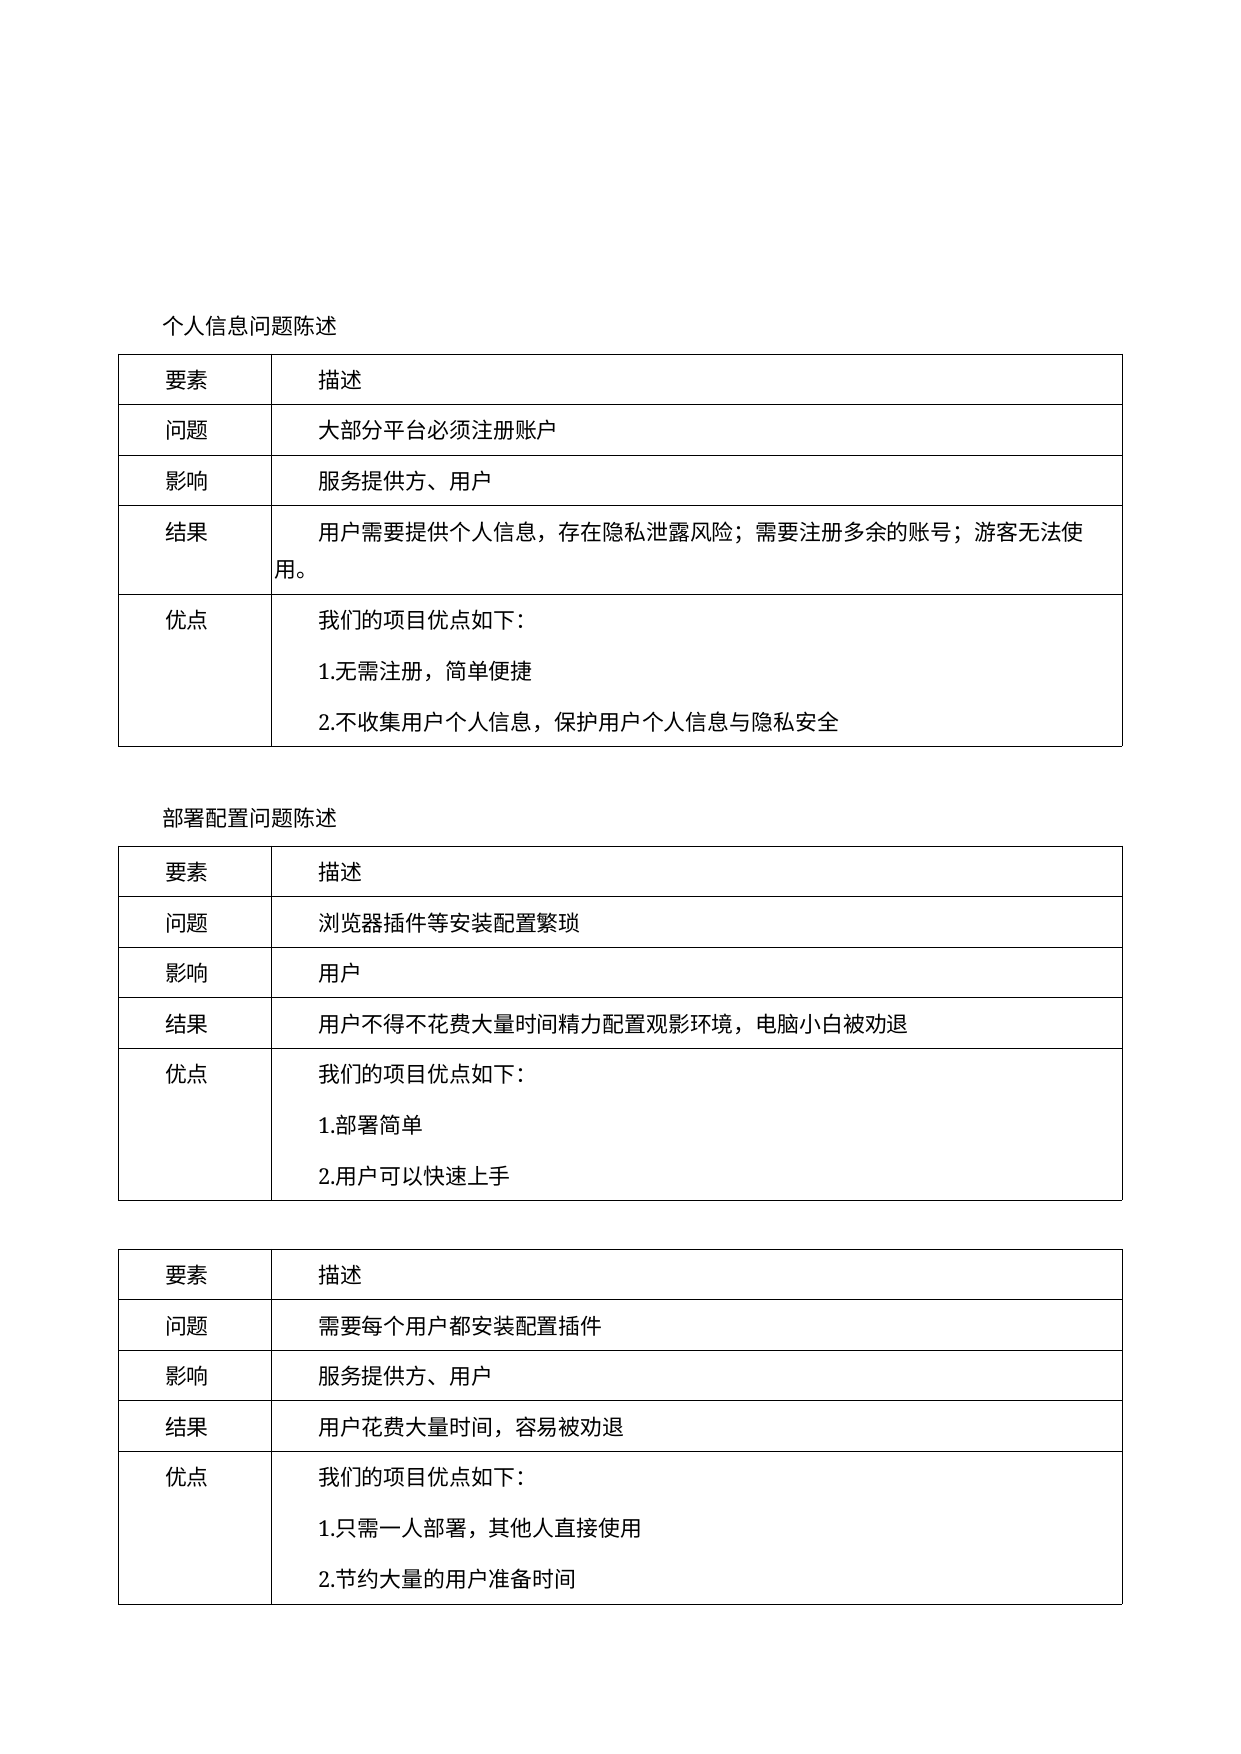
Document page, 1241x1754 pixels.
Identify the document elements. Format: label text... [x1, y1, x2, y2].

table_cell 服务提供方、用户 [272, 1351, 1122, 1400]
table_cell 服务提供方、用户 [272, 456, 1122, 505]
text 部署配置问题陈述 [118, 801, 1122, 833]
table_cell 影响 [119, 948, 271, 997]
table_cell 结果 [119, 1401, 271, 1451]
table_cell 需要每个用户都安装配置插件 [272, 1300, 1122, 1350]
table_cell 影响 [119, 1351, 271, 1400]
table_cell 我们的项目优点如下： 1.无需注册，简单便捷 2.不收集用户个人信息，保护用户个人信息与隐私安全 [272, 595, 1122, 746]
table_cell 问题 [119, 405, 271, 454]
table_header 要素 [119, 1250, 271, 1299]
table_cell 优点 [119, 1452, 271, 1603]
table_cell 用户花费大量时间，容易被劝退 [272, 1401, 1122, 1451]
table_cell 浏览器插件等安装配置繁琐 [272, 897, 1122, 947]
table_cell 用户不得不花费大量时间精力配置观影环境，电脑小白被劝退 [272, 998, 1122, 1048]
table_cell 问题 [119, 897, 271, 947]
table_header 描述 [272, 847, 1122, 896]
table_cell 我们的项目优点如下： 1.部署简单 2.用户可以快速上手 [272, 1049, 1122, 1200]
table_header 描述 [272, 355, 1122, 404]
table_cell 大部分平台必须注册账户 [272, 405, 1122, 454]
table_cell 用户 [272, 948, 1122, 997]
table_header 描述 [272, 1250, 1122, 1299]
table_cell 结果 [119, 998, 271, 1048]
table_cell 优点 [119, 595, 271, 746]
table_cell 影响 [119, 456, 271, 505]
table_cell 问题 [119, 1300, 271, 1350]
text 个人信息问题陈述 [118, 309, 1122, 341]
table_header 要素 [119, 355, 271, 404]
table_header 要素 [119, 847, 271, 896]
table_cell 优点 [119, 1049, 271, 1200]
table_cell 我们的项目优点如下： 1.只需一人部署，其他人直接使用 2.节约大量的用户准备时间 [272, 1452, 1122, 1603]
table_cell 结果 [119, 506, 271, 593]
table_cell 用户需要提供个人信息，存在隐私泄露风险；需要注册多余的账号；游客无法使用。 [272, 506, 1122, 593]
